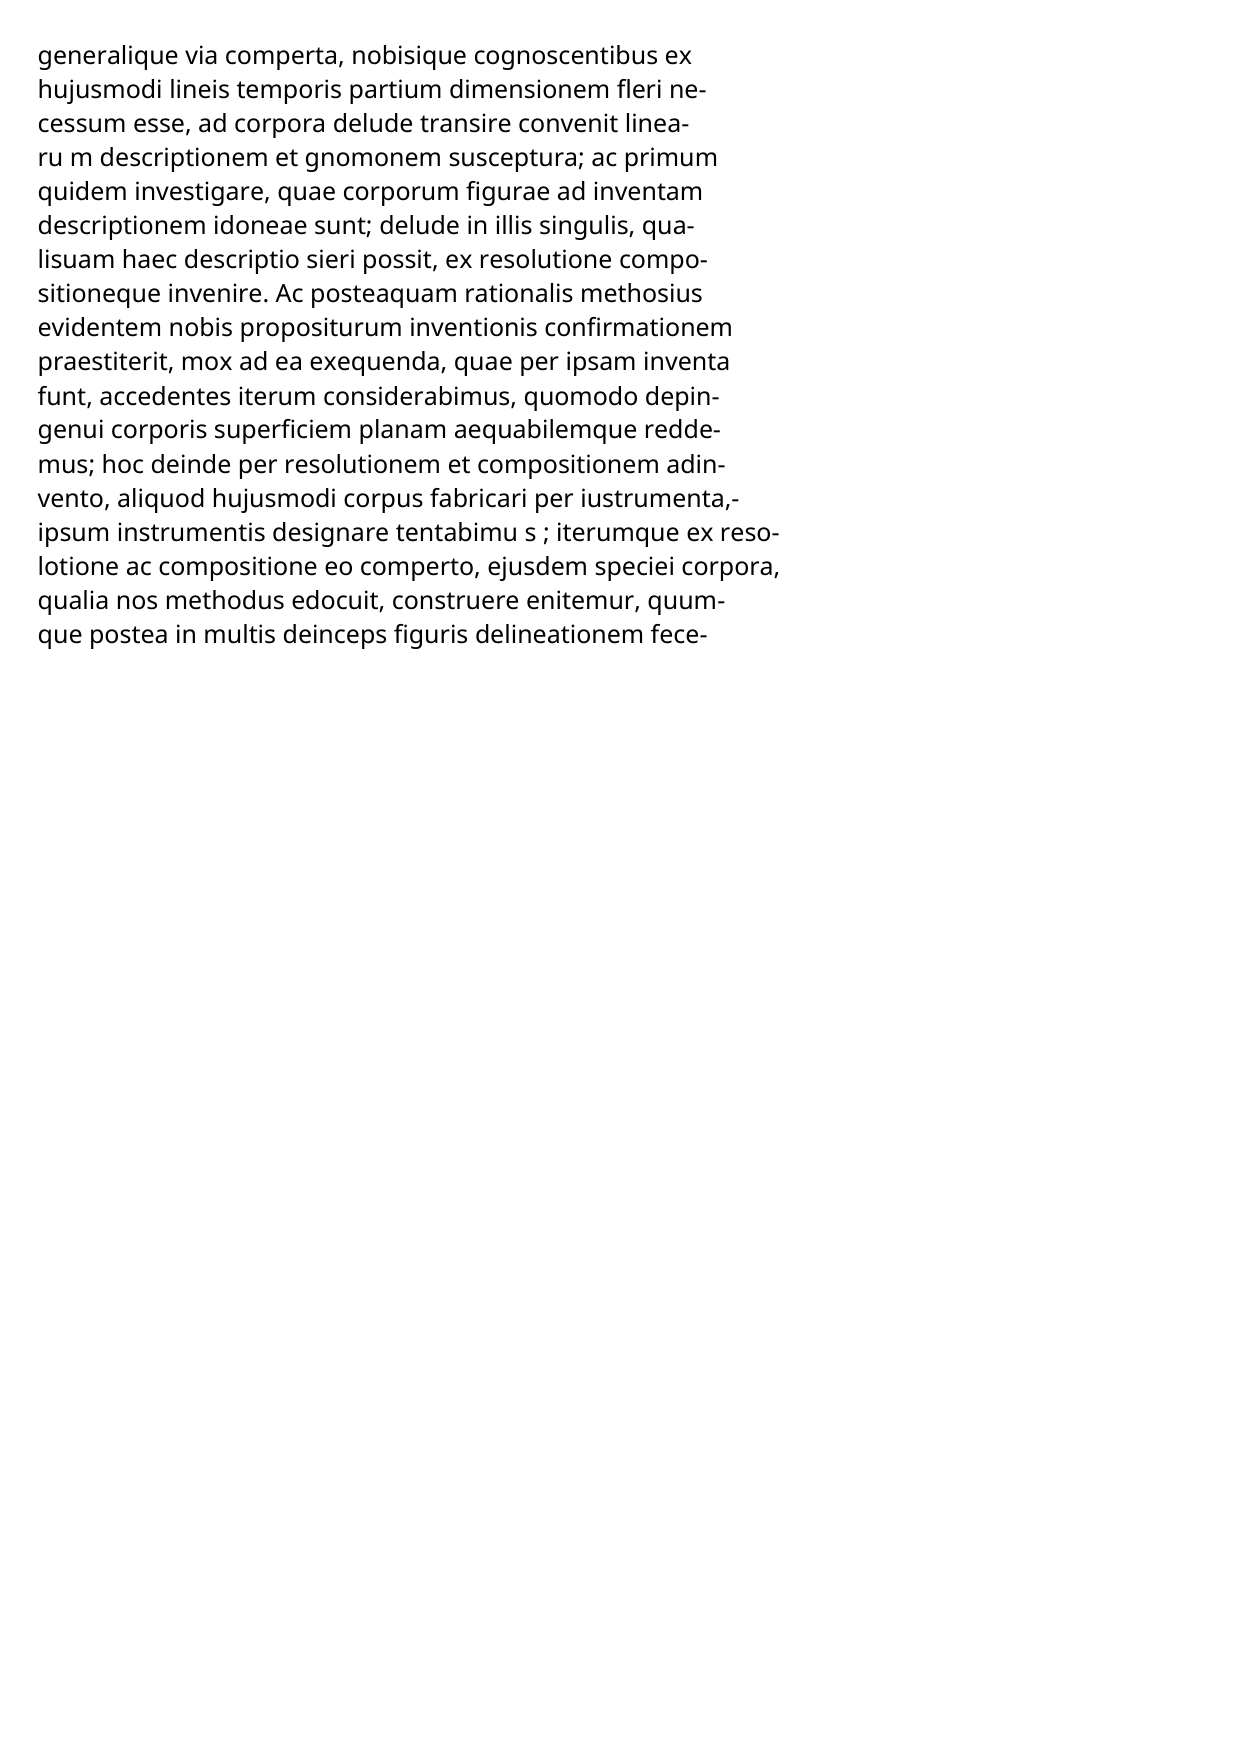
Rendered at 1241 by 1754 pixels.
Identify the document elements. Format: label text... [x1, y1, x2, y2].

text generalique via comperta, nobisique cognoscentibus ex hujusmodi lineis temporis partium dimensionem fleri ne- cessum esse, ad corpora delude transire convenit linea- ru m descriptionem et gnomonem susceptura; ac primum quidem investigare, quae corporum figurae ad inventam descriptionem idoneae sunt; delude in illis singulis, qua- lisuam haec descriptio sieri possit, ex resolutione compo- sitioneque invenire. Ac posteaquam rationalis methosius evidentem nobis propositurum inventionis confirmationem praestiterit, mox ad ea exequenda, quae per ipsam inventa funt, accedentes iterum considerabimus, quomodo depin- genui corporis superficiem planam aequabilemque redde- mus; hoc deinde per resolutionem et compositionem adin- vento, aliquod hujusmodi corpus fabricari per iustrumenta,- ipsum instrumentis designare tentabimu s ; iterumque ex reso- lotione ac compositione eo comperto, ejusdem speciei corpora, qualia nos methodus edocuit, construere enitemur, quum- que postea in multis deinceps figuris delineationem fece- [37, 37, 1203, 651]
